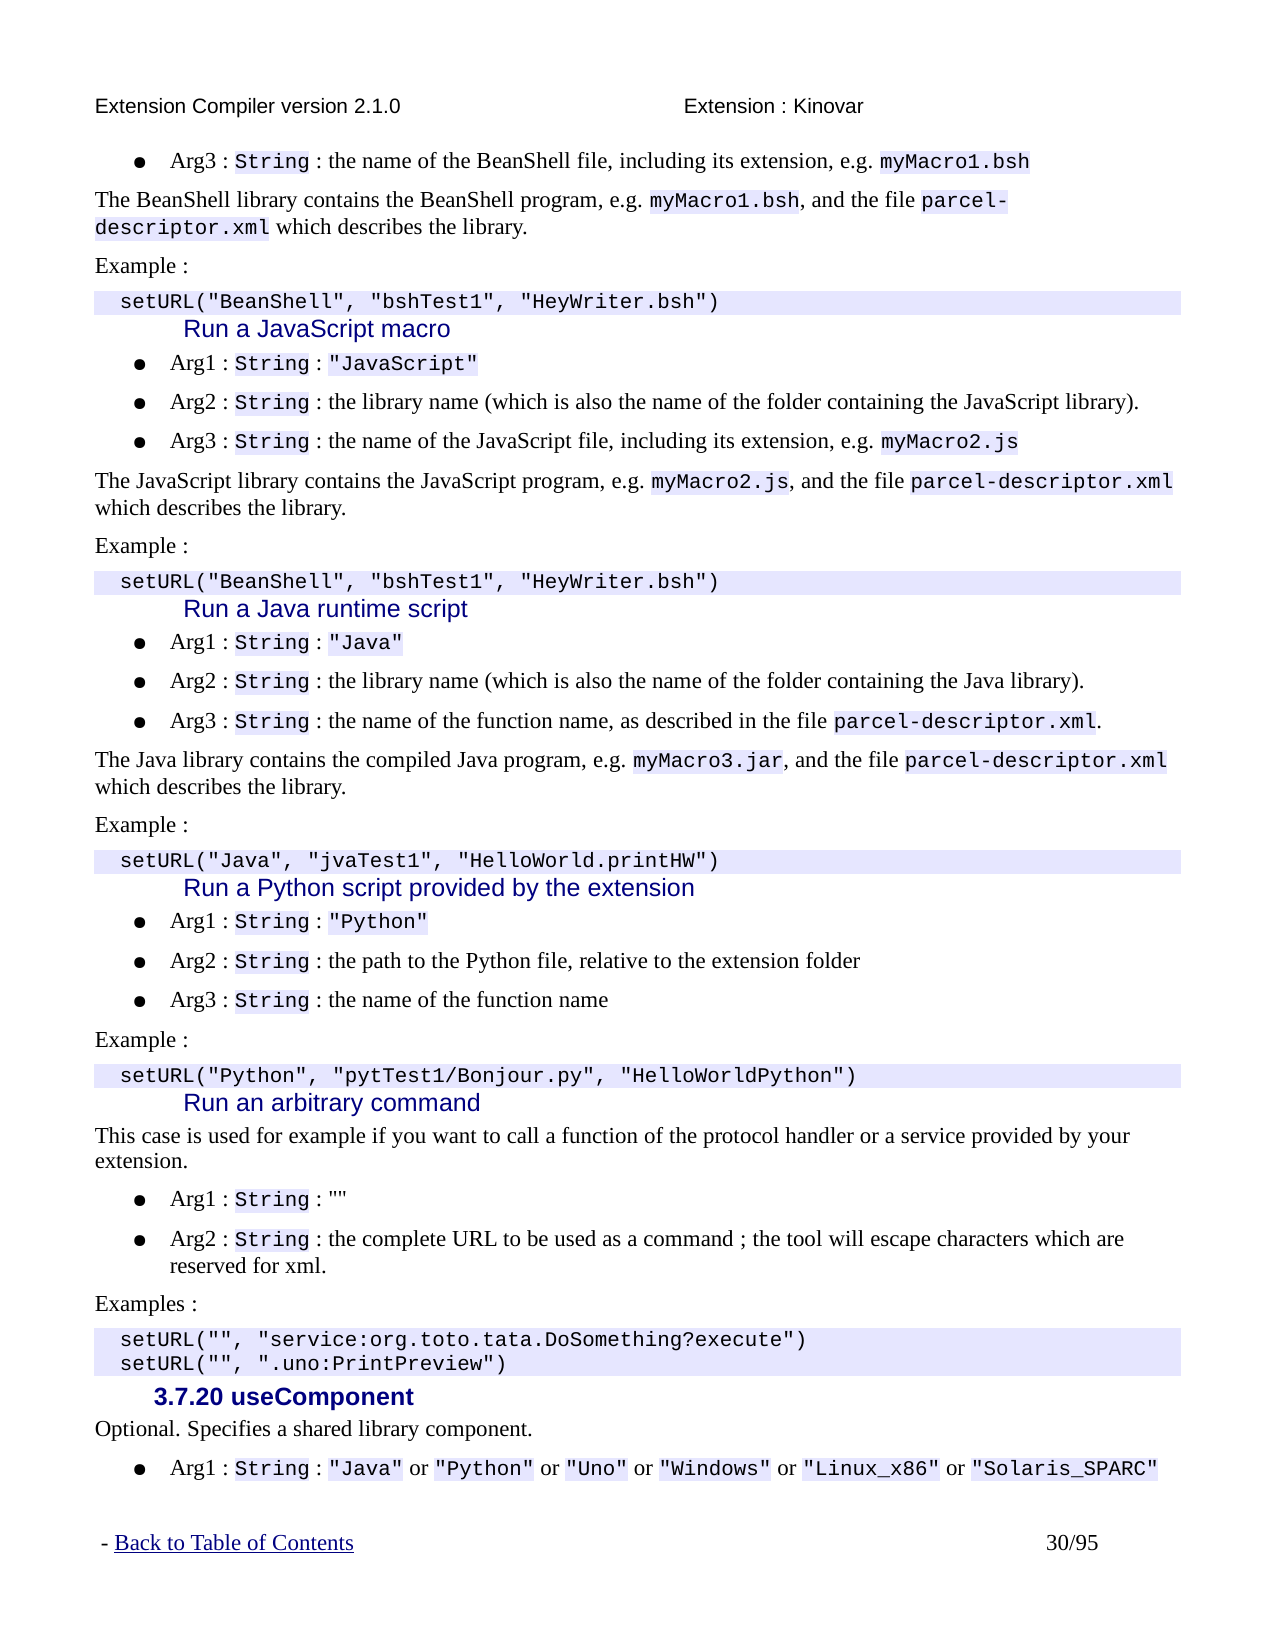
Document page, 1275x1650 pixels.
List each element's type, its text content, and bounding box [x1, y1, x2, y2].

text Example : [94, 253, 1181, 279]
text Optional. Specifies a shared library component. [94, 1416, 1181, 1442]
list Arg1 : String : "" [132, 1186, 1181, 1213]
subtitle Run a JavaScript macro [183, 315, 1181, 343]
text This case is used for example if you want to call a function of the protocol handler or a service provided by your extension. [94, 1122, 1181, 1173]
text setURL("BeanShell", "bshTest1", "HeyWriter.bsh") [94, 571, 1181, 595]
list Arg3 : String : the name of the function name [132, 987, 1181, 1014]
text Example : [94, 1027, 1181, 1052]
text The Java library contains the compiled Java program, e.g. myMacro3.jar, and the file parcel-descriptor.xml which describes the library. [94, 747, 1181, 800]
list Arg3 : String : the name of the BeanShell file, including its extension, e.g. myMacro1.bsh [132, 147, 1181, 174]
text setURL("", ".uno:PrintPreview") [94, 1352, 1181, 1376]
list Arg2 : String : the complete URL to be used as a command ; the tool will escape characters which are reserved for xml. [132, 1226, 1181, 1278]
subtitle Run a Python script provided by the extension [183, 874, 1181, 902]
list Arg1 : String : "Java" or "Python" or "Uno" or "Windows" or "Linux_x86" or "Solaris_SPARC" [132, 1454, 1181, 1481]
subtitle Run a Java runtime script [183, 595, 1181, 623]
list Arg2 : String : the library name (which is also the name of the folder containing the JavaScript library). [132, 389, 1181, 416]
list Arg2 : String : the path to the Python file, relative to the extension folder [132, 948, 1181, 974]
text setURL("Python", "pytTest1/Bonjour.py", "HelloWorldPython") [94, 1064, 1181, 1088]
subtitle useComponent [153, 1382, 1181, 1410]
list Arg3 : String : the name of the function name, as described in the file parcel-descriptor.xml. [132, 708, 1181, 735]
list Arg2 : String : the library name (which is also the name of the folder containing the Java library). [132, 668, 1181, 695]
list Arg3 : String : the name of the JavaScript file, including its extension, e.g. myMacro2.js [132, 428, 1181, 455]
list Arg1 : String : "Python" [132, 908, 1181, 935]
text Examples : [94, 1291, 1181, 1316]
text setURL("", "service:org.toto.tata.DoSomething?execute") [94, 1328, 1181, 1352]
text setURL("BeanShell", "bshTest1", "HeyWriter.bsh") [94, 291, 1181, 315]
text The JavaScript library contains the JavaScript program, e.g. myMacro2.js, and the file parcel-descriptor.xml which describes the library. [94, 468, 1181, 520]
subtitle Run an arbitrary command [183, 1088, 1181, 1117]
text setURL("Java", "jvaTest1", "HelloWorld.printHW") [94, 850, 1181, 874]
text Example : [94, 812, 1181, 838]
list Arg1 : String : "Java" [132, 629, 1181, 656]
text The BeanShell library contains the BeanShell program, e.g. myMacro1.bsh, and the file parcel-descriptor.xml which describes the library. [94, 187, 1181, 241]
text Example : [94, 533, 1181, 558]
list Arg1 : String : "JavaScript" [132, 349, 1181, 376]
